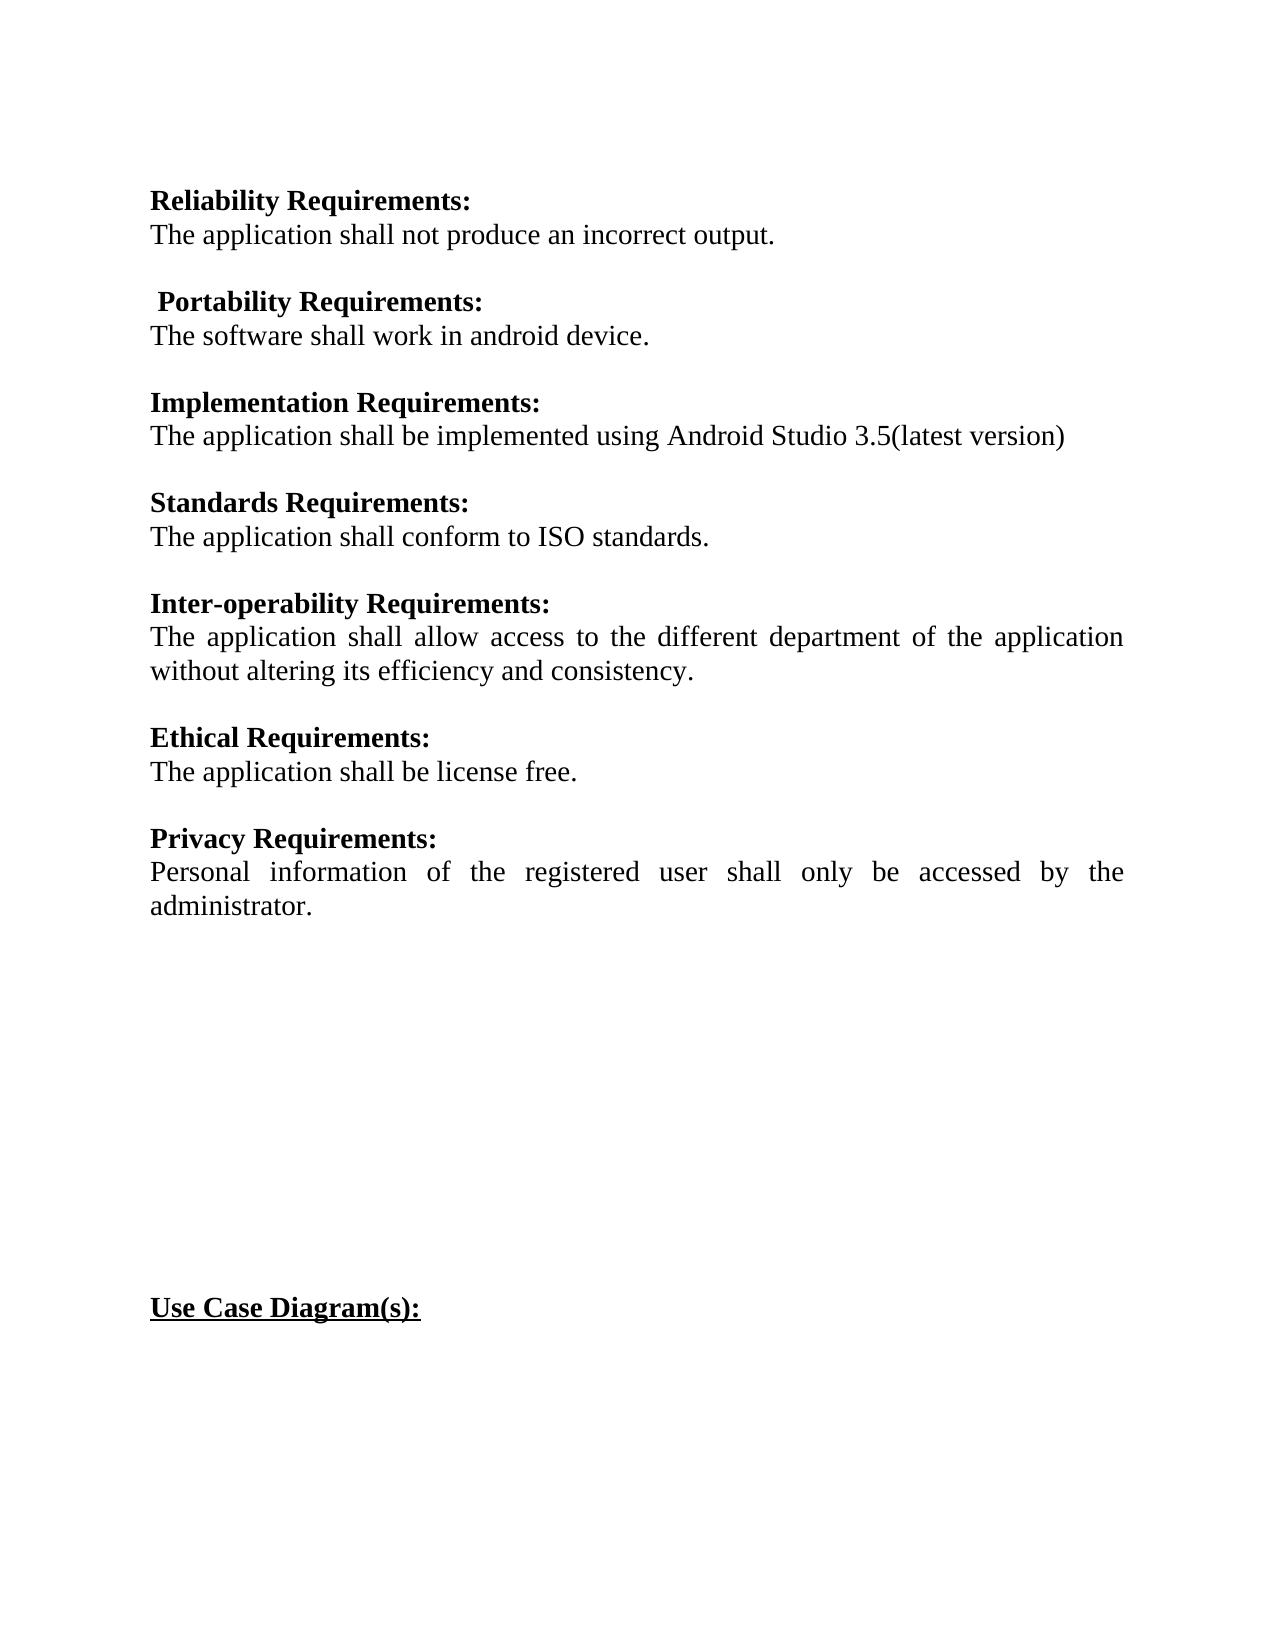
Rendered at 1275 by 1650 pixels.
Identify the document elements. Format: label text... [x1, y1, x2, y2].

text Standards Requirements: [150, 485, 1125, 519]
text Inter-operability Requirements: [150, 586, 1125, 619]
text Ethical Requirements: [150, 720, 1125, 754]
text The software shall work in android device. [150, 318, 1125, 351]
text Use Case Diagram(s): [150, 1290, 1125, 1324]
text The application shall allow access to the different department of the application without altering its efficiency and consistency. [150, 619, 1125, 687]
text The application shall conform to ISO standards. [150, 519, 1125, 552]
text Reliability Requirements: [150, 183, 1125, 217]
text The application shall be implemented using Android Studio 3.5(latest version) [150, 418, 1125, 452]
text The application shall be license free. [150, 754, 1125, 787]
text Personal information of the registered user shall only be accessed by the administrator. [150, 854, 1125, 921]
text The application shall not produce an incorrect output. [150, 217, 1125, 251]
text Privacy Requirements: [150, 821, 1125, 854]
text Implementation Requirements: [150, 385, 1125, 418]
text Portability Requirements: [150, 284, 1125, 318]
